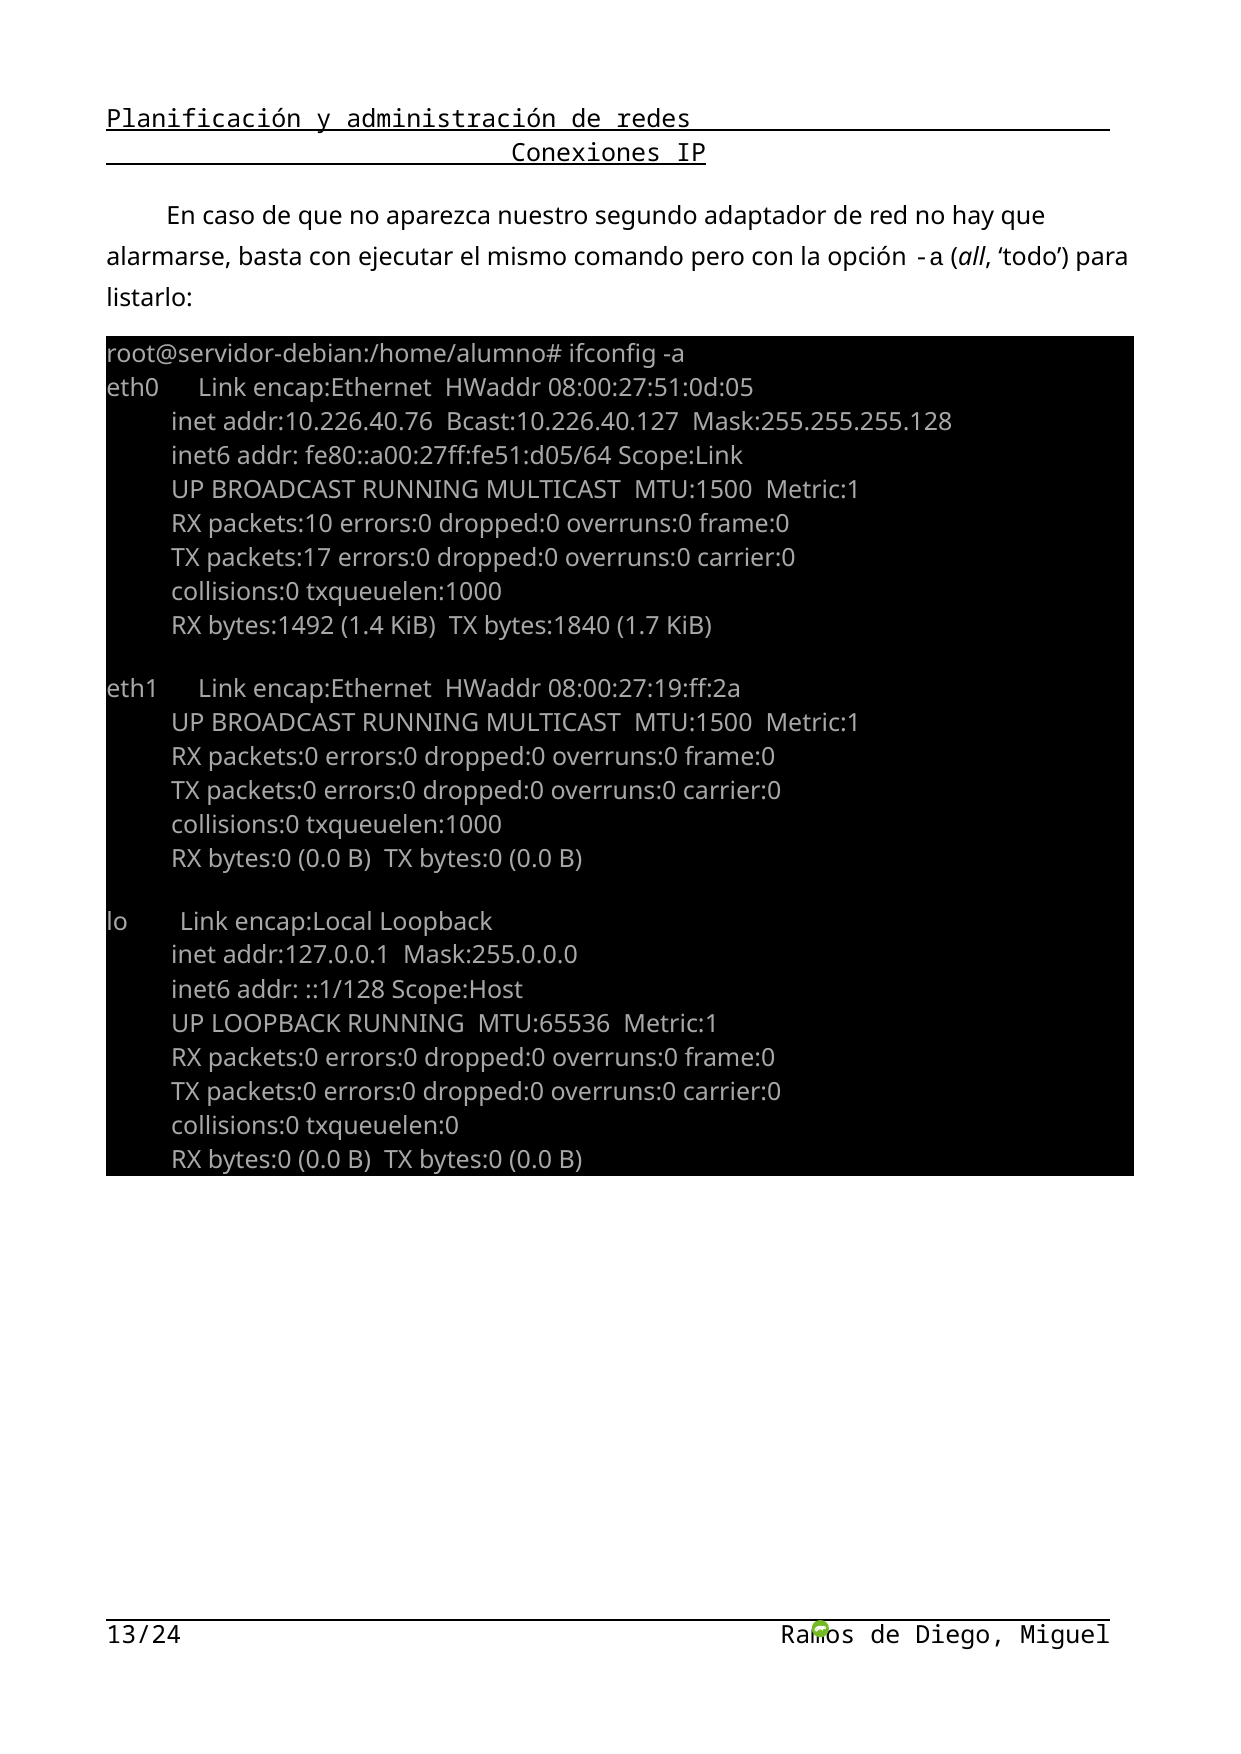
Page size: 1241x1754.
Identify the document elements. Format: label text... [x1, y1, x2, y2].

text TX packets:0 errors:0 dropped:0 overruns:0 carrier:0 [106, 1073, 1134, 1107]
text RX packets:0 errors:0 dropped:0 overruns:0 frame:0 [106, 1039, 1134, 1073]
text inet6 addr: ::1/128 Scope:Host [106, 971, 1134, 1005]
text UP LOOPBACK RUNNING MTU:65536 Metric:1 [106, 1005, 1134, 1039]
text collisions:0 txqueuelen:1000 [106, 807, 1134, 841]
text UP BROADCAST RUNNING MULTICAST MTU:1500 Metric:1 [106, 472, 1134, 506]
text En caso de que no aparezca nuestro segundo adaptador de red no hay que alarmarse, basta con ejecutar el mismo comando pero con la opción -a (all, ‘todo’) para listarlo: [106, 198, 1134, 314]
text inet addr:127.0.0.1 Mask:255.0.0.0 [106, 937, 1134, 971]
text RX packets:10 errors:0 dropped:0 overruns:0 frame:0 [106, 506, 1134, 540]
text RX bytes:0 (0.0 B) TX bytes:0 (0.0 B) [106, 841, 1134, 875]
text RX bytes:0 (0.0 B) TX bytes:0 (0.0 B) [106, 1142, 1134, 1176]
text lo Link encap:Local Loopback [106, 903, 1134, 937]
text TX packets:0 errors:0 dropped:0 overruns:0 carrier:0 [106, 773, 1134, 807]
text TX packets:17 errors:0 dropped:0 overruns:0 carrier:0 [106, 540, 1134, 574]
text root@servidor-debian:/home/alumno# ifconfig -a [106, 336, 1134, 369]
text eth0 Link encap:Ethernet HWaddr 08:00:27:51:0d:05 [106, 369, 1134, 404]
text UP BROADCAST RUNNING MULTICAST MTU:1500 Metric:1 [106, 704, 1134, 738]
text collisions:0 txqueuelen:1000 [106, 574, 1134, 608]
text inet6 addr: fe80::a00:27ff:fe51:d05/64 Scope:Link [106, 438, 1134, 472]
text RX bytes:1492 (1.4 KiB) TX bytes:1840 (1.7 KiB) [106, 608, 1134, 642]
text RX packets:0 errors:0 dropped:0 overruns:0 frame:0 [106, 738, 1134, 773]
text collisions:0 txqueuelen:0 [106, 1107, 1134, 1142]
text eth1 Link encap:Ethernet HWaddr 08:00:27:19:ff:2a [106, 670, 1134, 704]
text inet addr:10.226.40.76 Bcast:10.226.40.127 Mask:255.255.255.128 [106, 404, 1134, 438]
